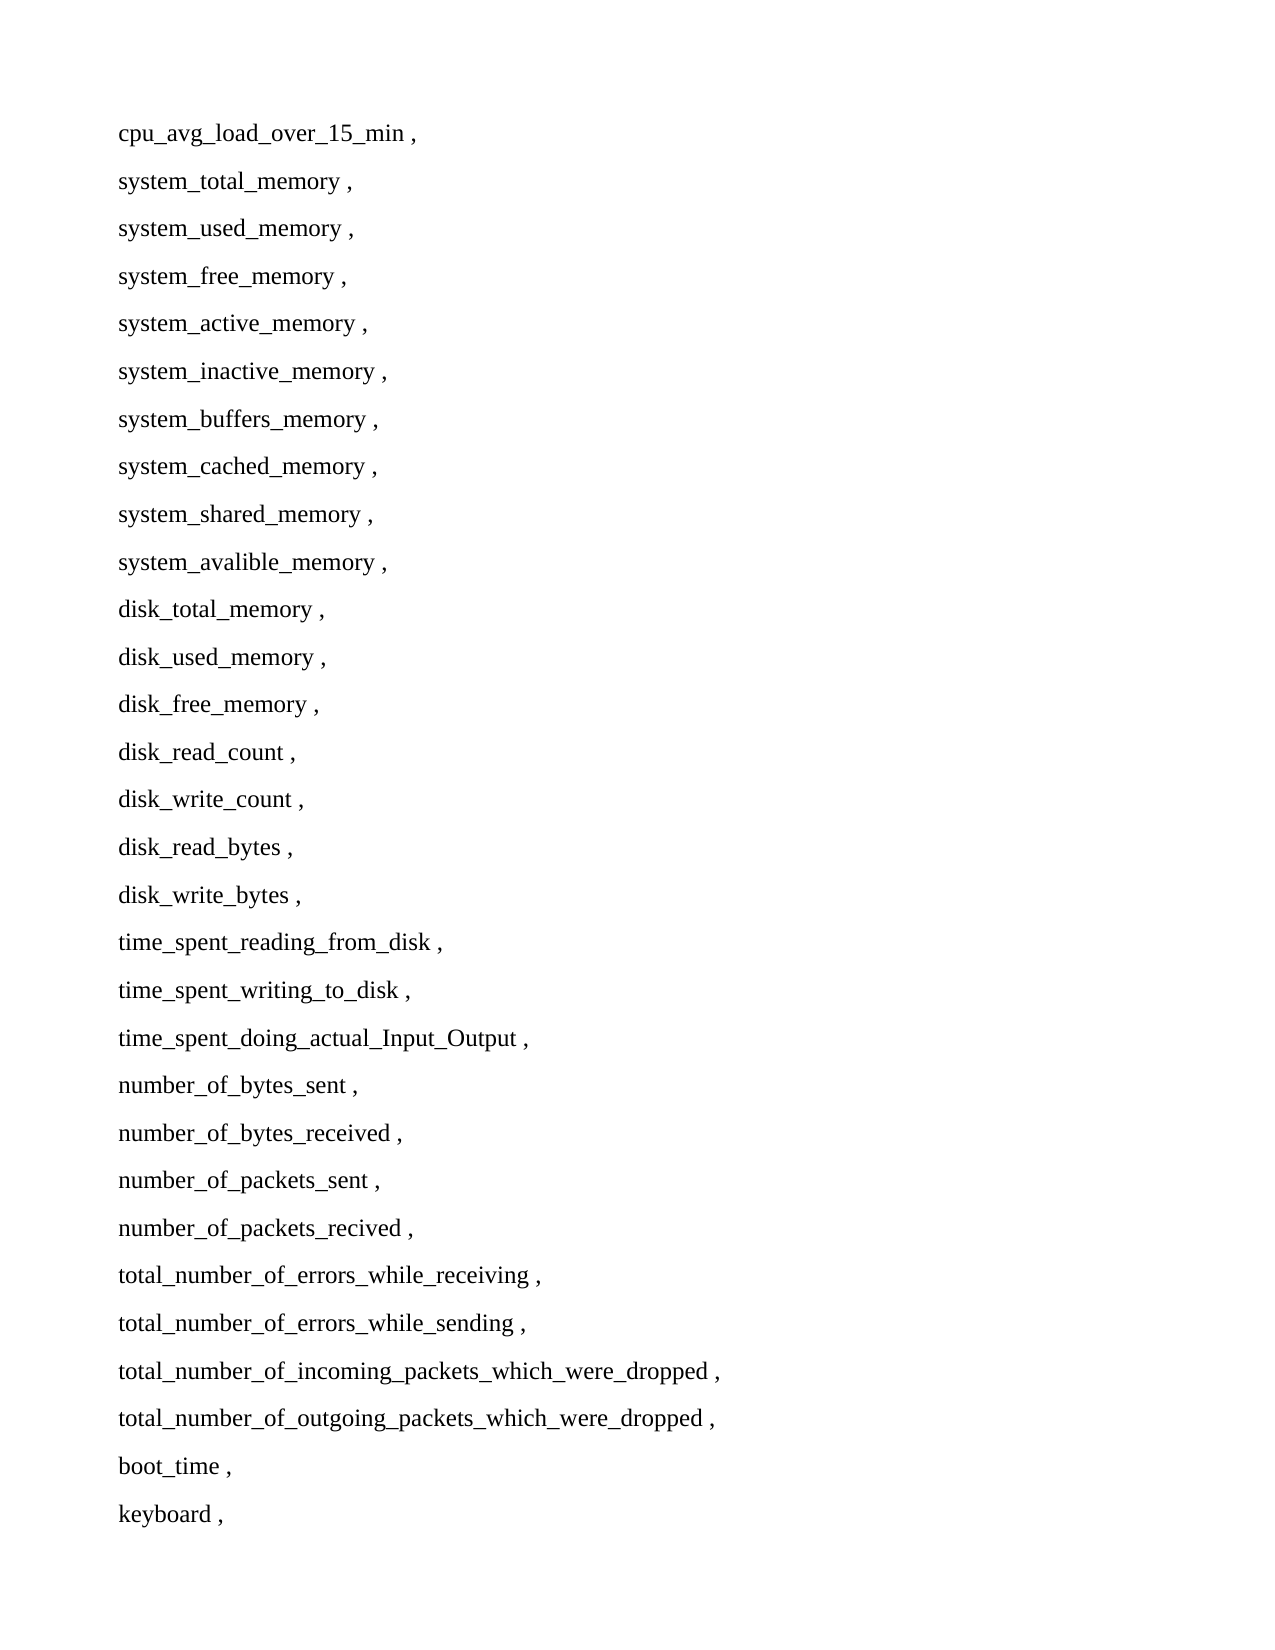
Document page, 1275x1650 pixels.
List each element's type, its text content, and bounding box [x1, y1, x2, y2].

text system_inactive_memory , [118, 356, 1157, 385]
text system_cached_memory , [118, 451, 1157, 480]
text disk_total_memory , [118, 594, 1157, 623]
text system_avalible_memory , [118, 547, 1157, 575]
text number_of_packets_sent , [118, 1165, 1157, 1194]
text total_number_of_incoming_packets_which_were_dropped , [118, 1356, 1157, 1384]
text system_free_memory , [118, 261, 1157, 290]
text time_spent_doing_actual_Input_Output , [118, 1023, 1157, 1051]
text time_spent_reading_from_disk , [118, 927, 1157, 956]
text system_shared_memory , [118, 499, 1157, 528]
text number_of_bytes_received , [118, 1118, 1157, 1147]
text total_number_of_outgoing_packets_which_were_dropped , [118, 1403, 1157, 1432]
text total_number_of_errors_while_sending , [118, 1308, 1157, 1337]
text boot_time , [118, 1451, 1157, 1480]
text disk_read_bytes , [118, 832, 1157, 861]
text system_buffers_memory , [118, 404, 1157, 432]
text system_total_memory , [118, 166, 1157, 194]
text disk_used_memory , [118, 642, 1157, 671]
text time_spent_writing_to_disk , [118, 975, 1157, 1004]
text disk_write_bytes , [118, 880, 1157, 908]
text number_of_bytes_sent , [118, 1070, 1157, 1099]
text total_number_of_errors_while_receiving , [118, 1261, 1157, 1289]
text cpu_avg_load_over_15_min , [118, 118, 1157, 147]
text number_of_packets_recived , [118, 1213, 1157, 1242]
text disk_free_memory , [118, 689, 1157, 718]
text disk_write_count , [118, 784, 1157, 813]
text system_used_memory , [118, 213, 1157, 242]
text disk_read_count , [118, 737, 1157, 766]
text keyboard , [118, 1499, 1157, 1527]
text system_active_memory , [118, 308, 1157, 337]
